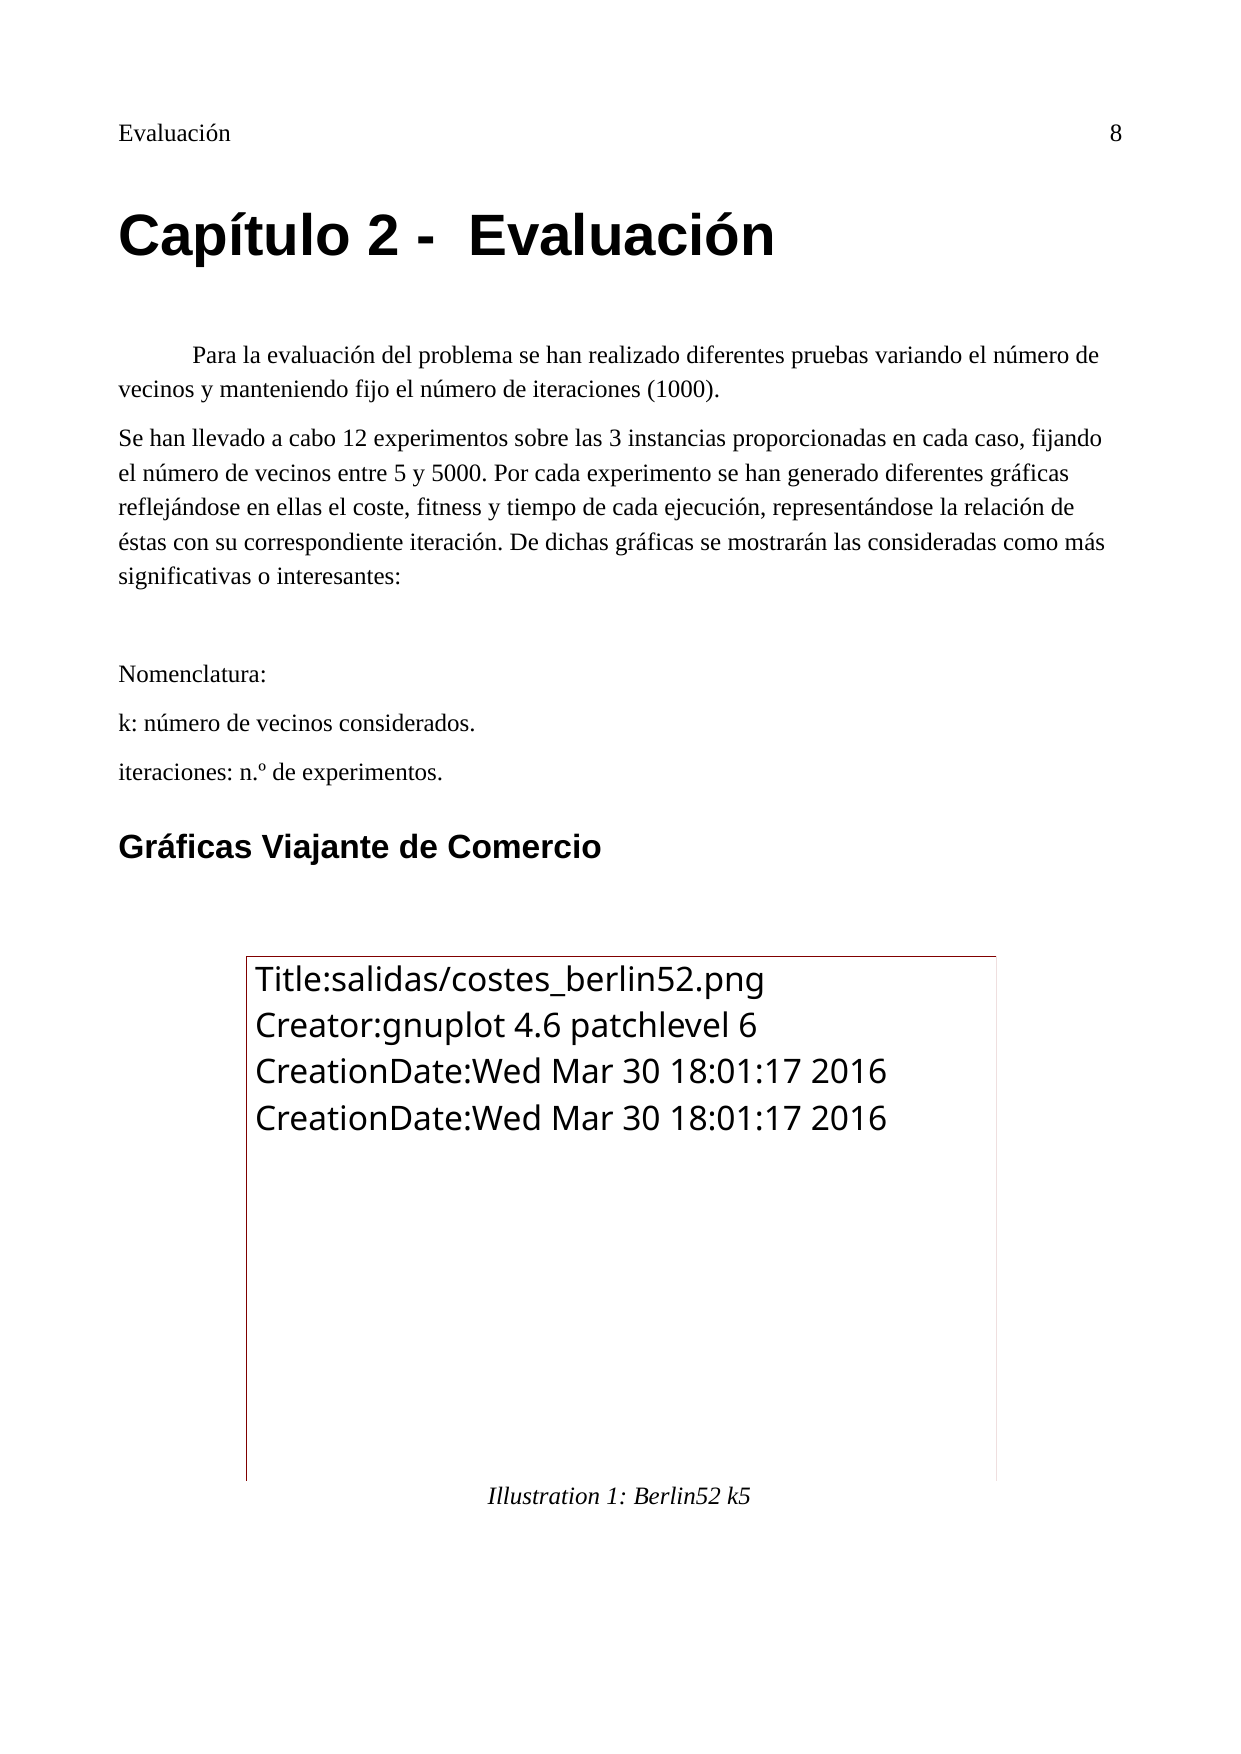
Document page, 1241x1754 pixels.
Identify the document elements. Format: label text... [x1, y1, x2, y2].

text Para la evaluación del problema se han realizado diferentes pruebas variando el número de vecinos y manteniendo fijo el número de iteraciones (1000). [118, 340, 1122, 403]
text Illustration 1: Berlin52 k5 [244, 954, 996, 1509]
text Se han llevado a cabo 12 experimentos sobre las 3 instancias proporcionadas en cada caso, fijando el número de vecinos entre 5 y 5000. Por cada experimento se han generado diferentes gráficas reflejándose en ellas el coste, fitness y tiempo de cada ejecución, representándose la relación de éstas con su correspondiente iteración. De dichas gráficas se mostrarán las consideradas como más significativas o interesantes: [118, 423, 1122, 590]
subtitle Evaluación [118, 201, 1122, 268]
text Nomenclatura: [118, 659, 1122, 688]
text iteraciones: n.º de experimentos. [118, 757, 1122, 786]
subtitle Gráficas Viajante de Comercio [118, 827, 1122, 866]
text k: número de vecinos considerados. [118, 708, 1122, 737]
